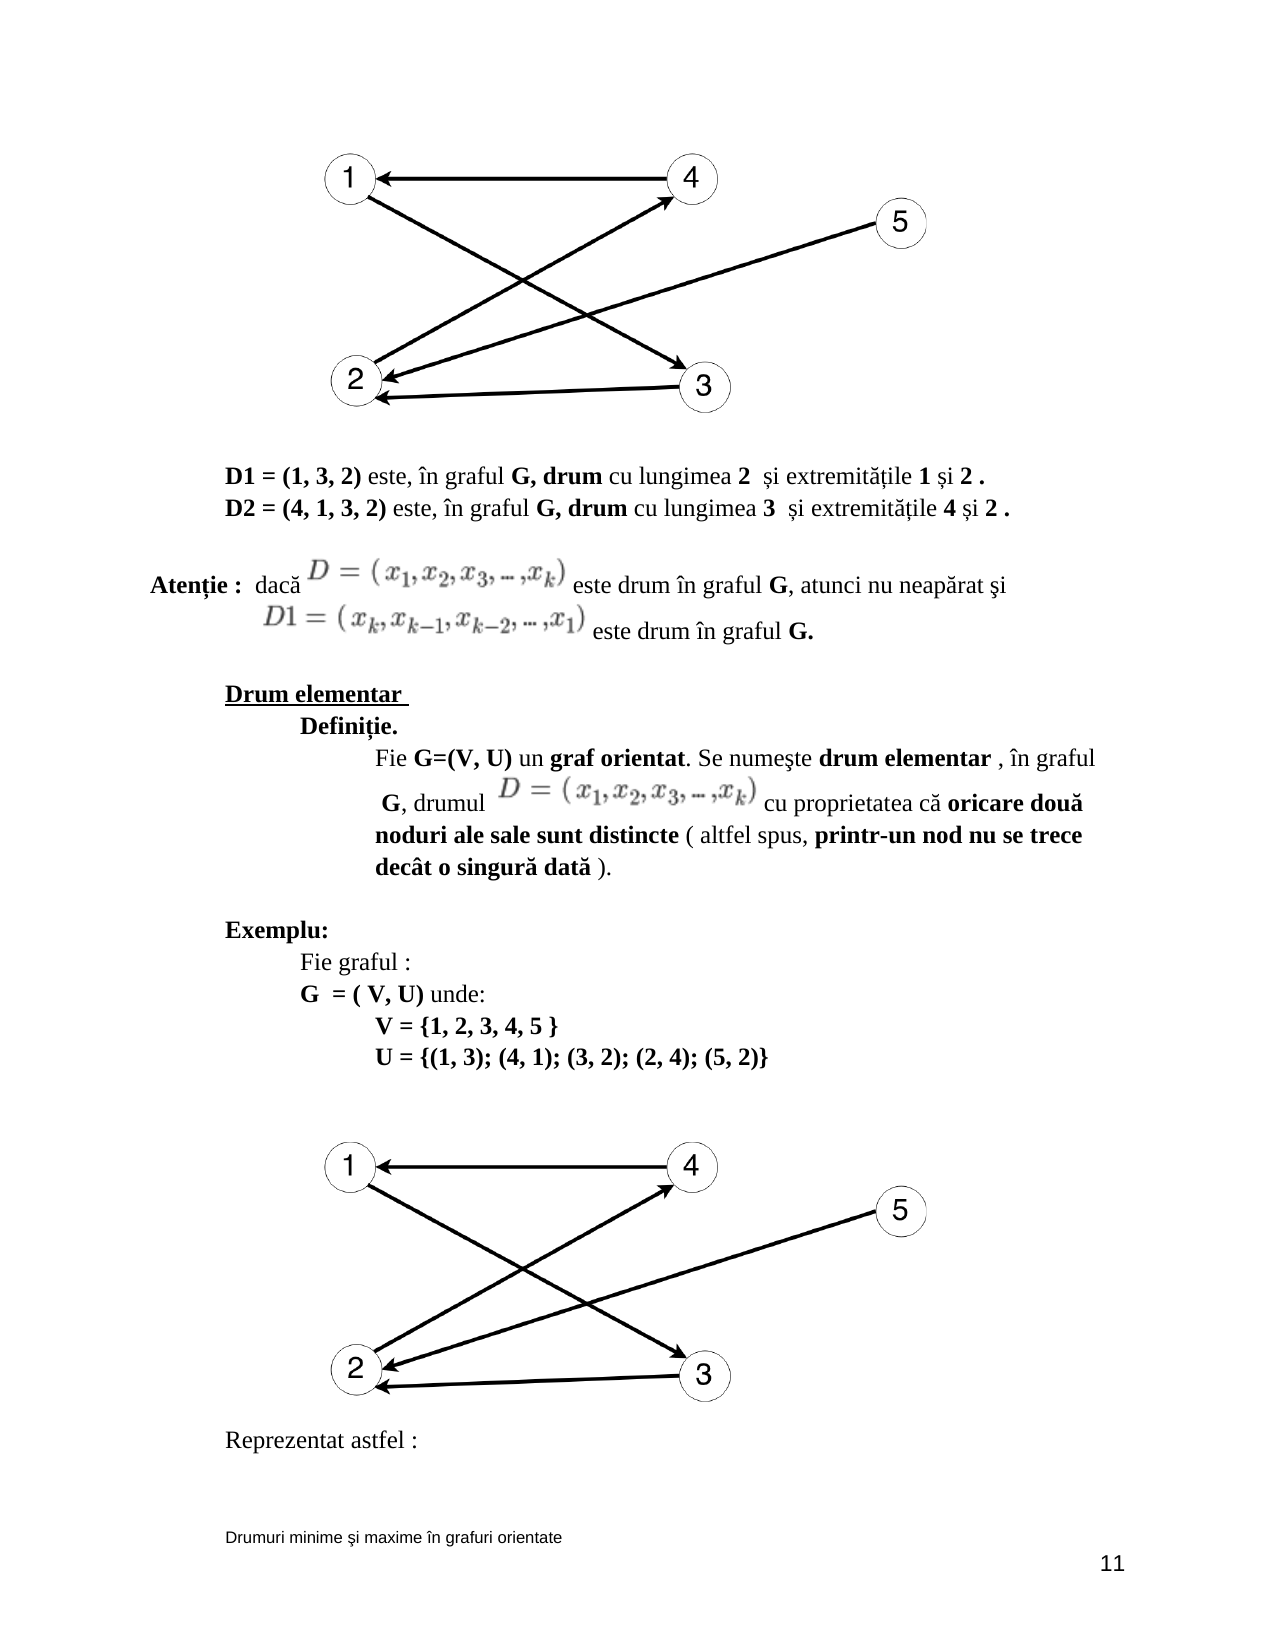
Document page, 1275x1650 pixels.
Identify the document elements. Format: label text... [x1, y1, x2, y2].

text Reprezentat astfel : [150, 1107, 1125, 1453]
text Definiție. [225, 712, 1125, 740]
text G, drumul cu proprietatea că oricare două noduri ale sale sunt distincte ( altfel spus, printr-un nod nu se trece decât o singură dată ). [375, 776, 1125, 881]
text Exemplu: [225, 916, 1125, 944]
picture [307, 557, 573, 594]
text Fie G=(V, U) un graf orientat. Se numeşte drum elementar , în graful [300, 744, 1125, 772]
picture [497, 775, 764, 812]
text V = {1, 2, 3, 4, 5 } [150, 1012, 1125, 1039]
text D1 = (1, 3, 2) este, în graful G, drum cu lungimea 2 și extremitățile 1 și 2 . [150, 462, 1125, 490]
text Fie graful : [150, 948, 1125, 976]
picture [262, 603, 593, 640]
text este drum în graful G. [225, 603, 1125, 644]
text U = {(1, 3); (4, 1); (3, 2); (2, 4); (5, 2)} [150, 1043, 1125, 1071]
text Drum elementar [225, 680, 1125, 708]
picture [324, 153, 927, 414]
text G = ( V, U) unde: [150, 980, 1125, 1008]
text Atenție : dacă este drum în graful G, atunci nu neapărat şi [150, 558, 1125, 599]
picture [324, 1142, 927, 1403]
text D2 = (4, 1, 3, 2) este, în graful G, drum cu lungimea 3 și extremitățile 4 și 2 . [150, 494, 1125, 522]
